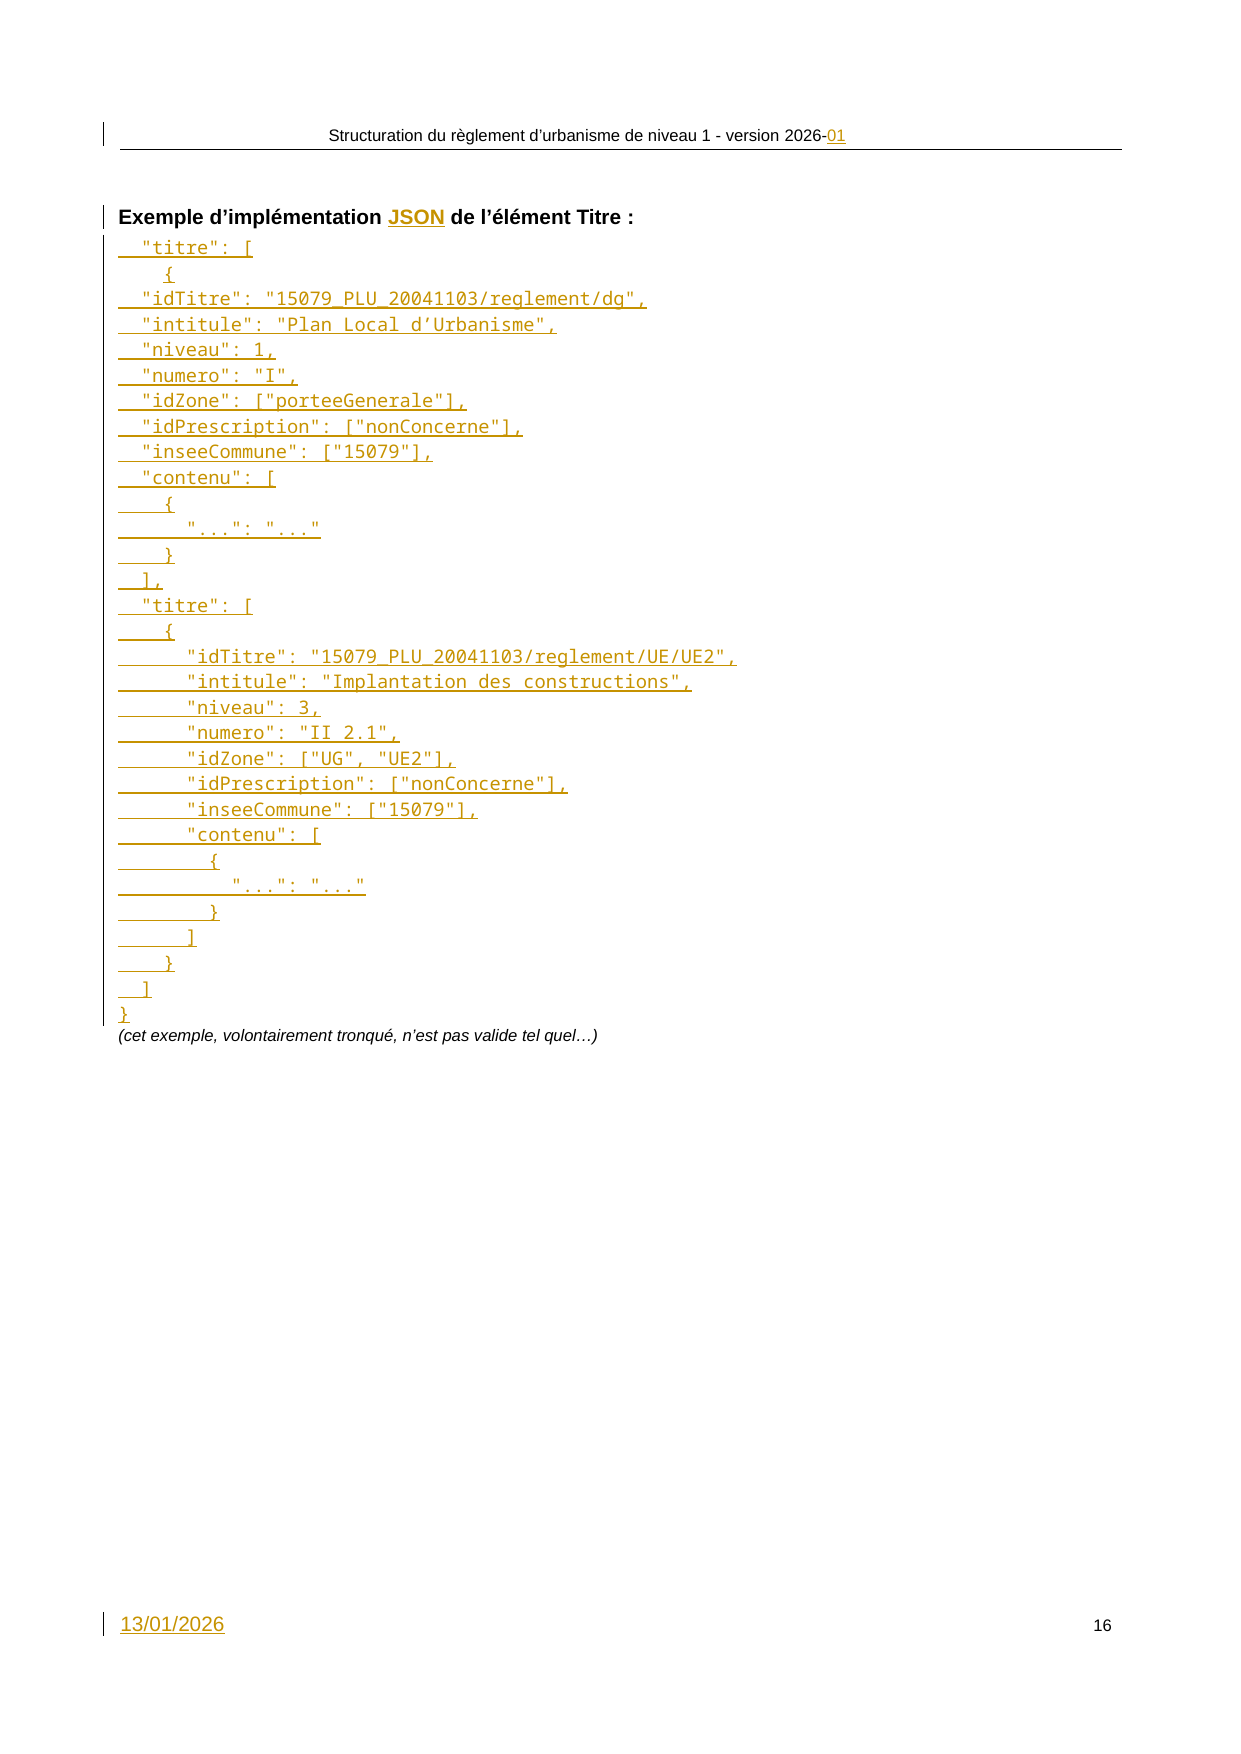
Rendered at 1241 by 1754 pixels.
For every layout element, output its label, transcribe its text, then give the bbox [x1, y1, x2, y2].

text { [118, 617, 1116, 643]
text "idZone": ["UG", "UE2"], [118, 745, 1116, 771]
text ], [118, 566, 1116, 592]
text Exemple d’implémentation JSON de l’élément Titre : [118, 205, 1122, 229]
text "numero": "II 2.1", [118, 719, 1116, 745]
text "contenu": [ [118, 822, 1116, 847]
text "titre": [ [118, 235, 1116, 260]
text "...": "..." [118, 873, 1116, 898]
text ] [118, 975, 1116, 1000]
text "inseeCommune": ["15079"], [118, 796, 1116, 822]
text "numero": "I", [118, 362, 1116, 388]
text "idZone": ["porteeGenerale"], [118, 388, 1116, 413]
text } [118, 541, 1116, 566]
text "idTitre": "15079_PLU_20041103/reglement/UE/UE2", [118, 643, 1116, 668]
text "idPrescription": ["nonConcerne"], [118, 771, 1116, 796]
text (cet exemple, volontairement tronqué, n’est pas valide tel quel…) [118, 1026, 1122, 1045]
text "intitule": "Plan Local d’Urbanisme", [118, 311, 1116, 337]
text "niveau": 1, [118, 337, 1116, 362]
text "idTitre": "15079_PLU_20041103/reglement/dg", [118, 286, 1116, 311]
text "intitule": "Implantation des constructions", [118, 668, 1116, 694]
text } [118, 949, 1116, 975]
text } [118, 898, 1116, 924]
text "titre": [ [118, 592, 1116, 617]
text "...": "..." [118, 515, 1116, 541]
text { [118, 260, 1116, 286]
text "idPrescription": ["nonConcerne"], [118, 413, 1116, 439]
text { [118, 490, 1116, 515]
text "inseeCommune": ["15079"], [118, 439, 1116, 464]
text { [118, 847, 1116, 873]
text "contenu": [ [118, 464, 1116, 490]
text "niveau": 3, [118, 694, 1116, 719]
text } [118, 1000, 1122, 1026]
text ] [118, 924, 1116, 949]
